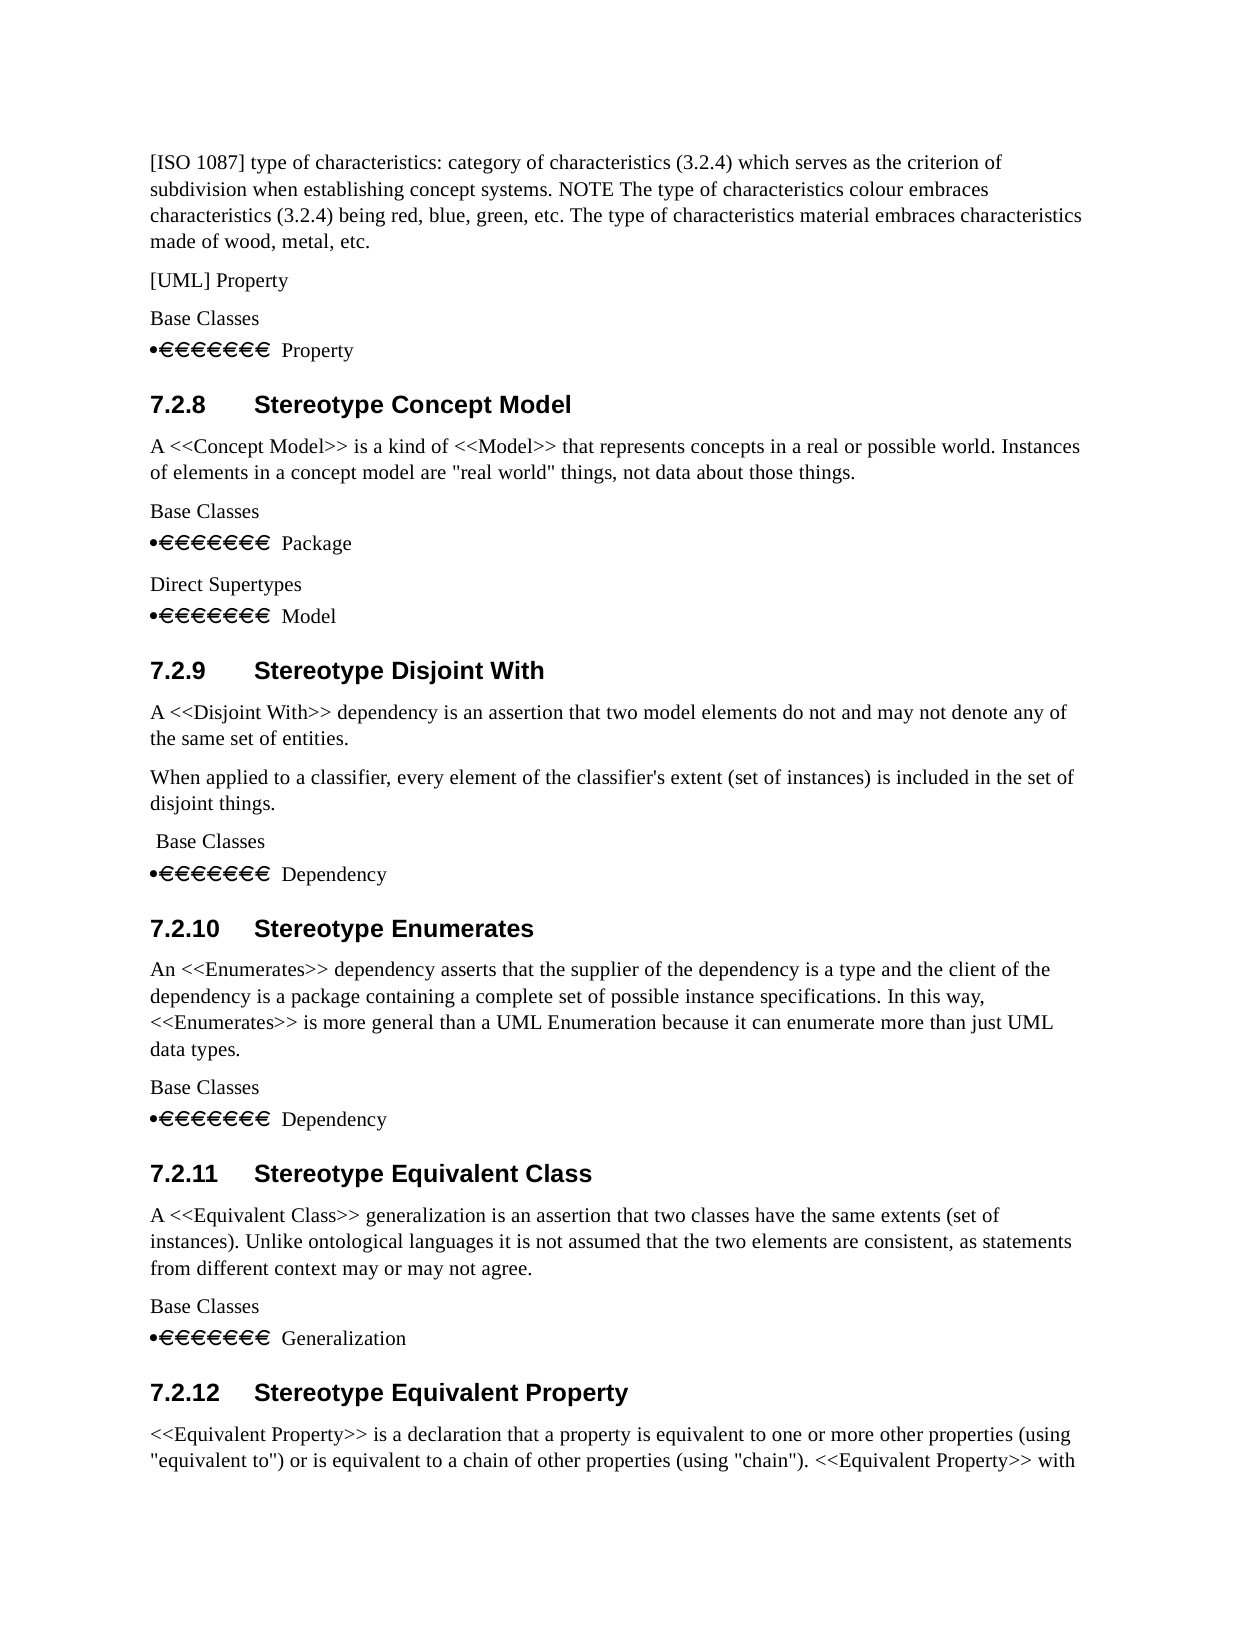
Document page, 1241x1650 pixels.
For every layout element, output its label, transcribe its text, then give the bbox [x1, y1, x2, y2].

text · Generalization [150, 1326, 1090, 1350]
text Base Classes [150, 1075, 1090, 1099]
text A <<Equivalent Class>> generalization is an assertion that two classes have the same extents (set of instances). Unlike ontological languages it is not assumed that the two elements are consistent, as statements from different context may or may not agree. [150, 1203, 1090, 1279]
text Base Classes [150, 829, 1090, 853]
text [UML] Property [150, 268, 1090, 292]
text Base Classes [150, 498, 1090, 522]
text [ISO 1087] type of characteristics: category of characteristics (3.2.4) which serves as the criterion of subdivision when establishing concept systems. NOTE The type of characteristics colour embraces characteristics (3.2.4) being red, blue, green, etc. The type of characteristics material embraces characteristics made of wood, metal, etc. [150, 150, 1090, 253]
text · Model [150, 604, 1090, 628]
text Base Classes [150, 1294, 1090, 1318]
subtitle Stereotype Equivalent Class [150, 1159, 1090, 1188]
text <<Equivalent Property>> is a declaration that a property is equivalent to one or more other properties (using "equivalent to") or is equivalent to a chain of other properties (using "chain"). <<Equivalent Property>> with [150, 1422, 1090, 1472]
text · Dependency [150, 1107, 1090, 1131]
subtitle Stereotype Enumerates [150, 913, 1090, 942]
text · Package [150, 531, 1090, 555]
text · Dependency [150, 862, 1090, 886]
text · Property [150, 338, 1090, 362]
subtitle Stereotype Equivalent Property [150, 1378, 1090, 1407]
text When applied to a classifier, every element of the classifier's extent (set of instances) is included in the set of disjoint things. [150, 764, 1090, 815]
text An <<Enumerates>> dependency asserts that the supplier of the dependency is a type and the client of the dependency is a package containing a complete set of possible instance specifications. In this way, <<Enumerates>> is more general than a UML Enumeration because it can enumerate more than just UML data types. [150, 957, 1090, 1061]
text A <<Disjoint With>> dependency is an assertion that two model elements do not and may not denote any of the same set of entities. [150, 700, 1090, 750]
text Base Classes [150, 306, 1090, 330]
subtitle Stereotype Concept Model [150, 390, 1090, 419]
subtitle Stereotype Disjoint With [150, 656, 1090, 685]
text Direct Supertypes [150, 572, 1090, 596]
text A <<Concept Model>> is a kind of <<Model>> that represents concepts in a real or possible world. Instances of elements in a concept model are "real world" things, not data about those things. [150, 434, 1090, 484]
